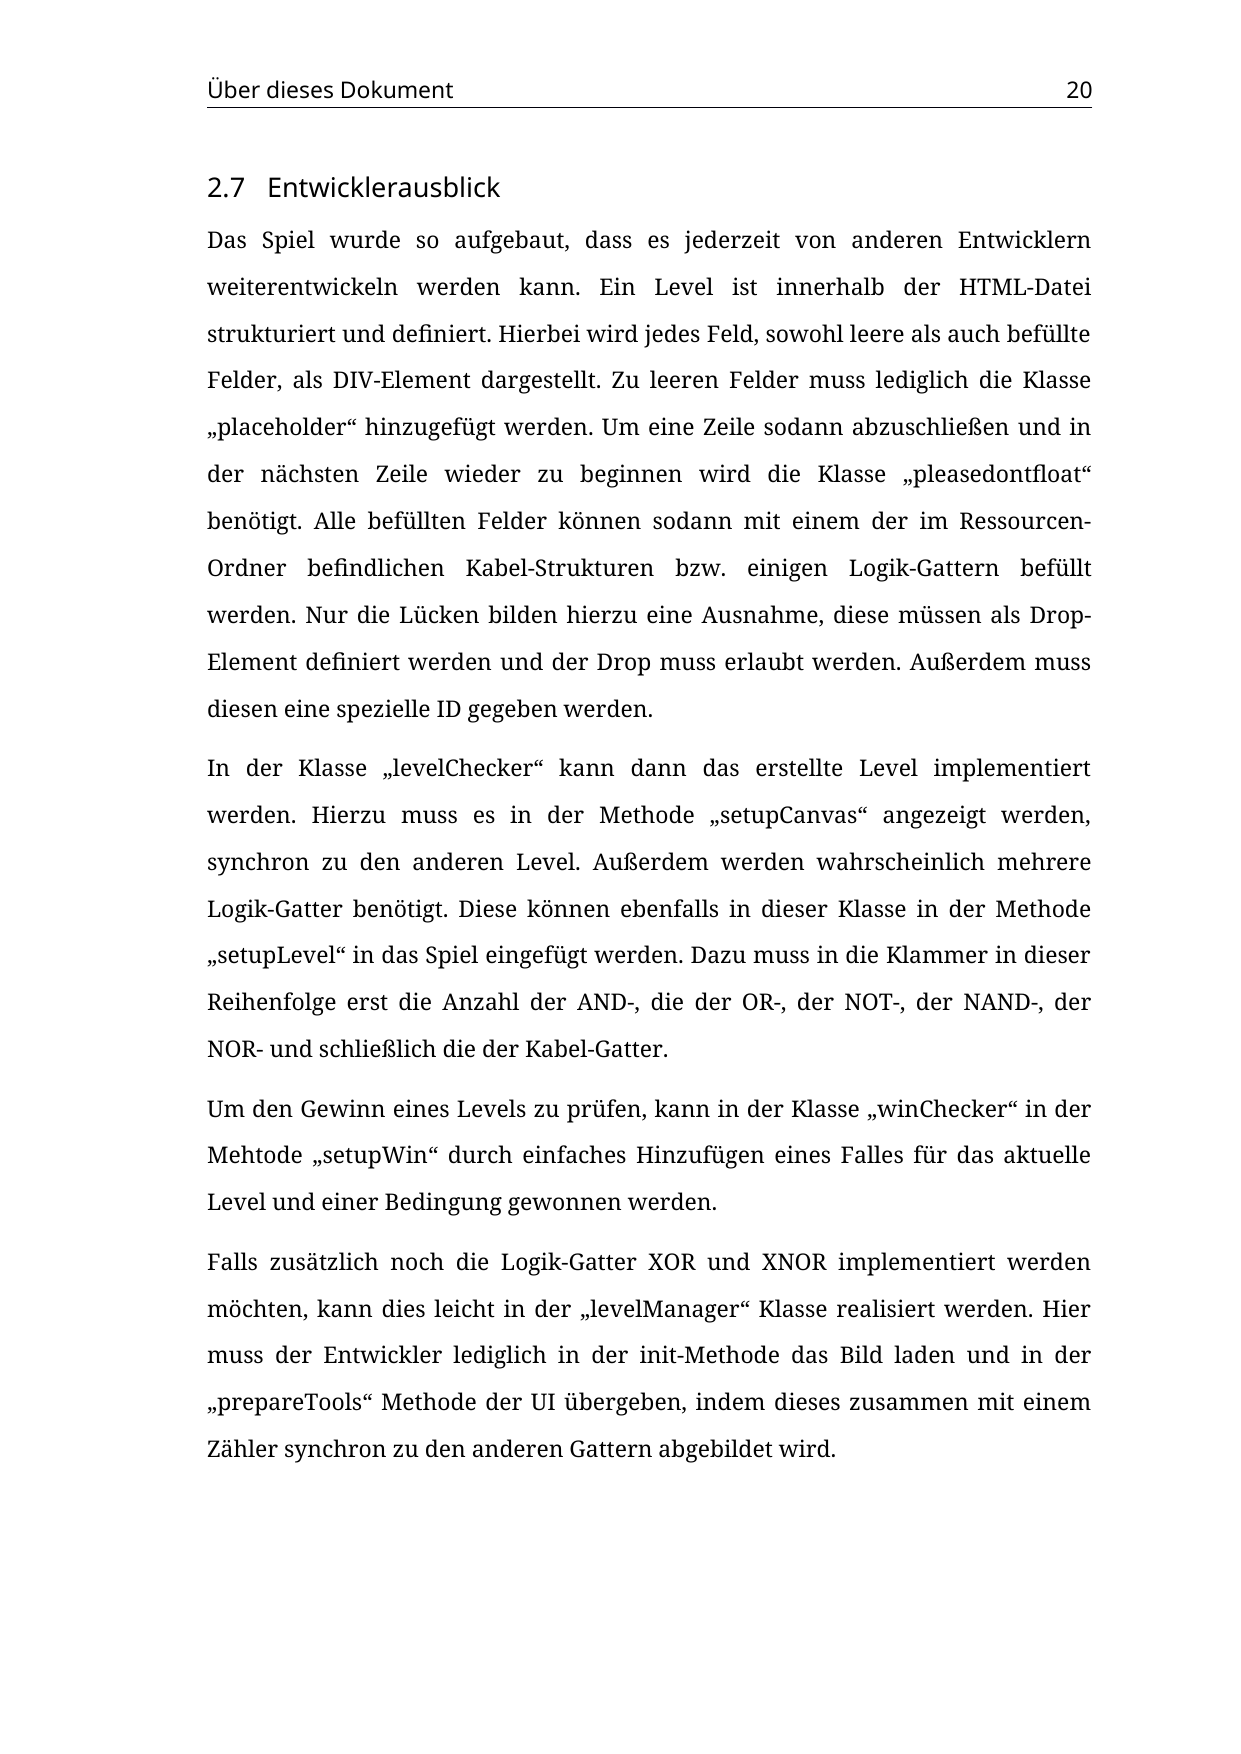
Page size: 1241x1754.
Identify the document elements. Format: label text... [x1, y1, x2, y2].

subtitle Entwicklerausblick [207, 168, 1092, 205]
text In der Klasse „levelChecker“ kann dann das erstellte Level implementiert werden. Hierzu muss es in der Methode „setupCanvas“ angezeigt werden, synchron zu den anderen Level. Außerdem werden wahrscheinlich mehrere Logik-Gatter benötigt. Diese können ebenfalls in dieser Klasse in der Methode „setupLevel“ in das Spiel eingefügt werden. Dazu muss in die Klammer in dieser Reihenfolge erst die Anzahl der AND-, die der OR-, der NOT-, der NAND-, der NOR- und schließlich die der Kabel-Gatter. [207, 752, 1092, 1064]
text Um den Gewinn eines Levels zu prüfen, kann in der Klasse „winChecker“ in der Mehtode „setupWin“ durch einfaches Hinzufügen eines Falles für das aktuelle Level und einer Bedingung gewonnen werden. [207, 1093, 1092, 1218]
text Falls zusätzlich noch die Logik-Gatter XOR und XNOR implementiert werden möchten, kann dies leicht in der „levelManager“ Klasse realisiert werden. Hier muss der Entwickler lediglich in der init-Methode das Bild laden und in der „prepareTools“ Methode der UI übergeben, indem dieses zusammen mit einem Zähler synchron zu den anderen Gattern abgebildet wird. [207, 1246, 1092, 1464]
text Das Spiel wurde so aufgebaut, dass es jederzeit von anderen Entwicklern weiterentwickeln werden kann. Ein Level ist innerhalb der HTML-Datei strukturiert und definiert. Hierbei wird jedes Feld, sowohl leere als auch befüllte Felder, als DIV-Element dargestellt. Zu leeren Felder muss lediglich die Klasse „placeholder“ hinzugefügt werden. Um eine Zeile sodann abzuschließen und in der nächsten Zeile wieder zu beginnen wird die Klasse „pleasedontfloat“ benötigt. Alle befüllten Felder können sodann mit einem der im Ressourcen-Ordner befindlichen Kabel-Strukturen bzw. einigen Logik-Gattern befüllt werden. Nur die Lücken bilden hierzu eine Ausnahme, diese müssen als Drop-Element definiert werden und der Drop muss erlaubt werden. Außerdem muss diesen eine spezielle ID gegeben werden. [207, 224, 1092, 724]
